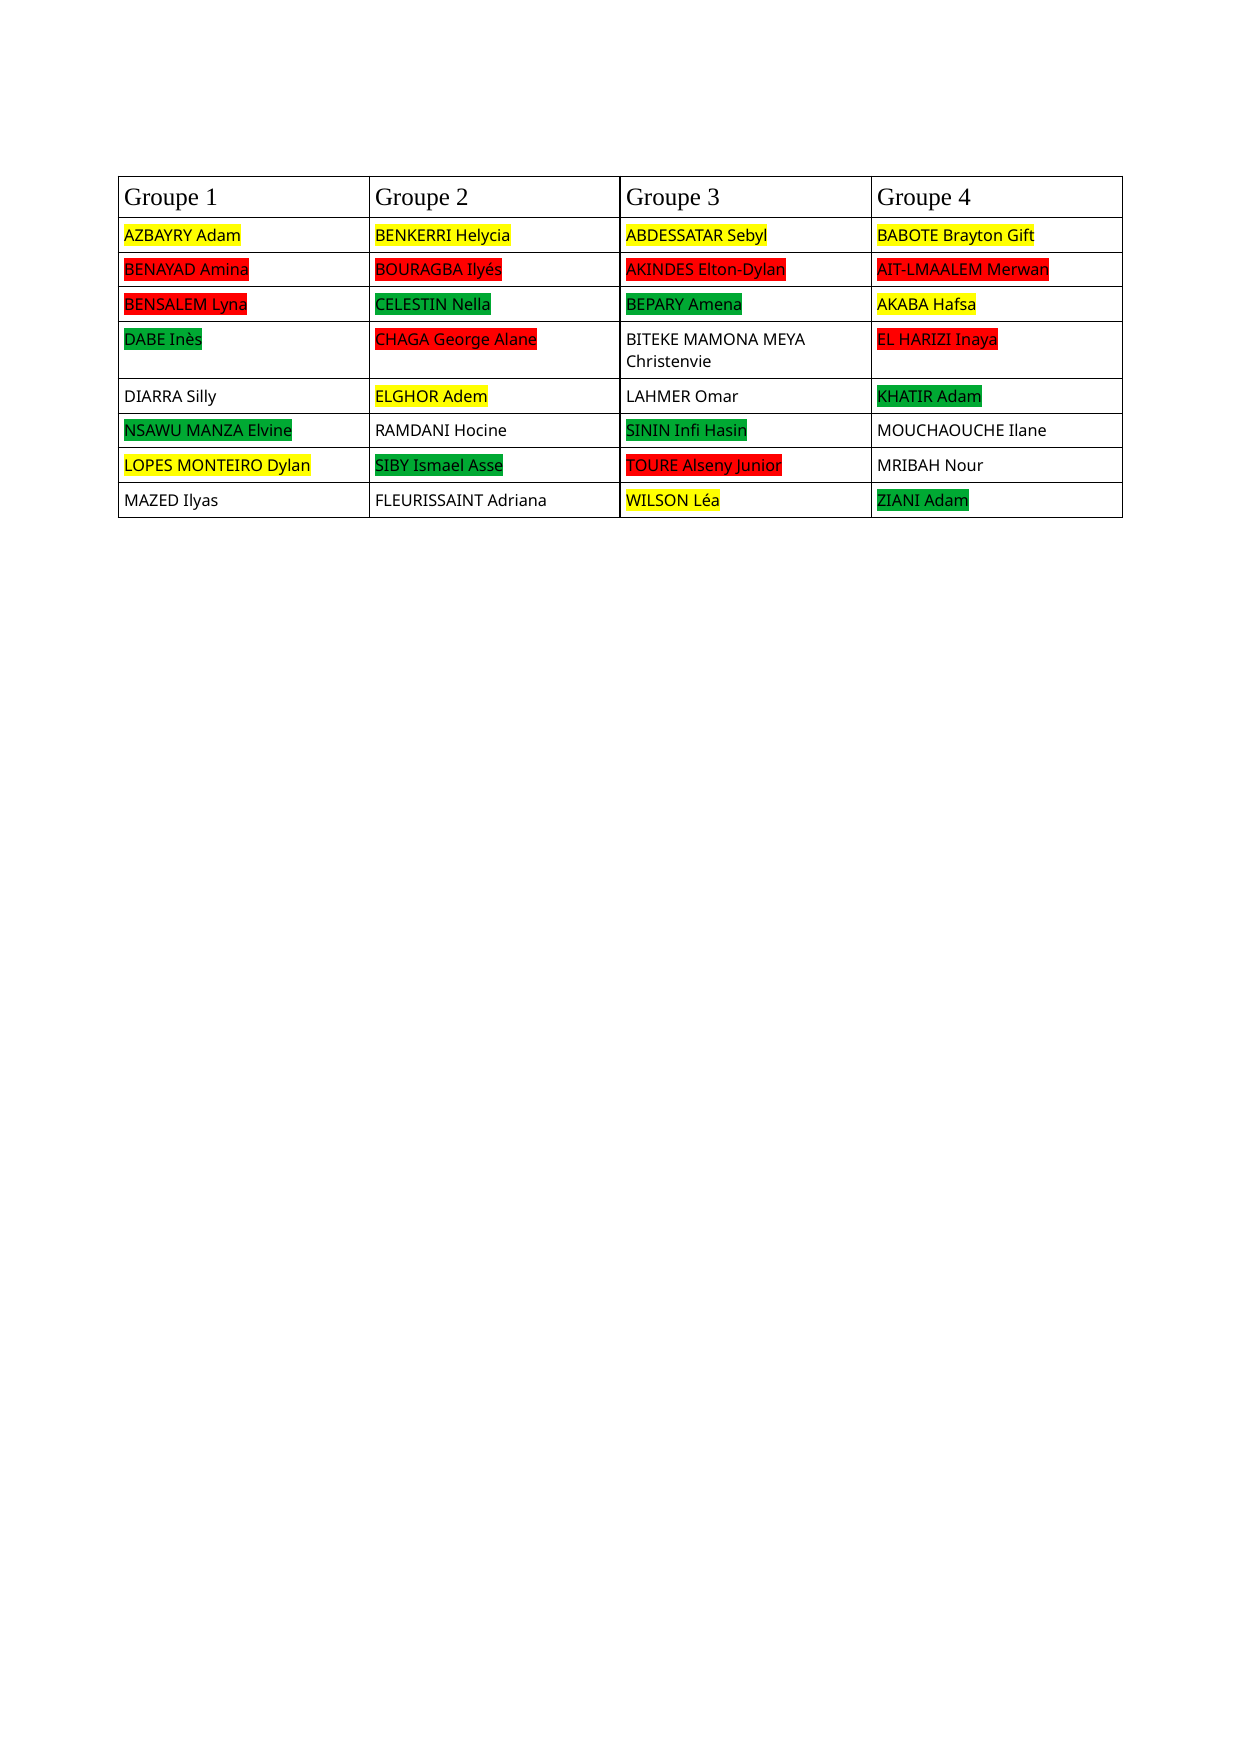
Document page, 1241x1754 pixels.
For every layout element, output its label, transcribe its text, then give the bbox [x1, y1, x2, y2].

table_cell RAMDANI Hocine [370, 414, 619, 447]
table_cell EL HARIZI Inaya [872, 322, 1122, 378]
table_cell CHAGA George Alane [370, 322, 619, 378]
table_cell MOUCHAOUCHE Ilane [872, 414, 1122, 447]
table_cell ZIANI Adam [872, 483, 1122, 517]
table_cell BENAYAD Amina [119, 253, 369, 286]
table_cell LAHMER Omar [621, 379, 871, 412]
table_cell FLEURISSAINT Adriana [370, 483, 619, 517]
table_cell MRIBAH Nour [872, 448, 1122, 482]
table_cell AKABA Hafsa [872, 287, 1122, 321]
table_cell BABOTE Brayton Gift [872, 218, 1122, 252]
table_cell NSAWU MANZA Elvine [119, 414, 369, 447]
table_cell BENKERRI Helycia [370, 218, 619, 252]
table_cell DABE Inès [119, 322, 369, 378]
table_cell WILSON Léa [621, 483, 871, 517]
table_cell AZBAYRY Adam [119, 218, 369, 252]
table_cell BENSALEM Lyna [119, 287, 369, 321]
table_header Groupe 1 [119, 177, 369, 217]
table_cell ABDESSATAR Sebyl [621, 218, 871, 252]
table_cell AKINDES Elton-Dylan [621, 253, 871, 286]
table_cell MAZED Ilyas [119, 483, 369, 517]
table_cell BEPARY Amena [621, 287, 871, 321]
table_cell TOURE Alseny Junior [621, 448, 871, 482]
table_cell LOPES MONTEIRO Dylan [119, 448, 369, 482]
table_cell BOURAGBA Ilyés [370, 253, 619, 286]
table_cell CELESTIN Nella [370, 287, 619, 321]
table_cell SIBY Ismael Asse [370, 448, 619, 482]
table_header Groupe 2 [370, 177, 619, 217]
table_header Groupe 4 [872, 177, 1122, 217]
table_cell BITEKE MAMONA MEYA Christenvie [621, 322, 871, 378]
table_cell DIARRA Silly [119, 379, 369, 412]
table_cell SININ Infi Hasin [621, 414, 871, 447]
table_cell KHATIR Adam [872, 379, 1122, 412]
table_cell ELGHOR Adem [370, 379, 619, 412]
table_header Groupe 3 [621, 177, 871, 217]
table_cell AIT-LMAALEM Merwan [872, 253, 1122, 286]
